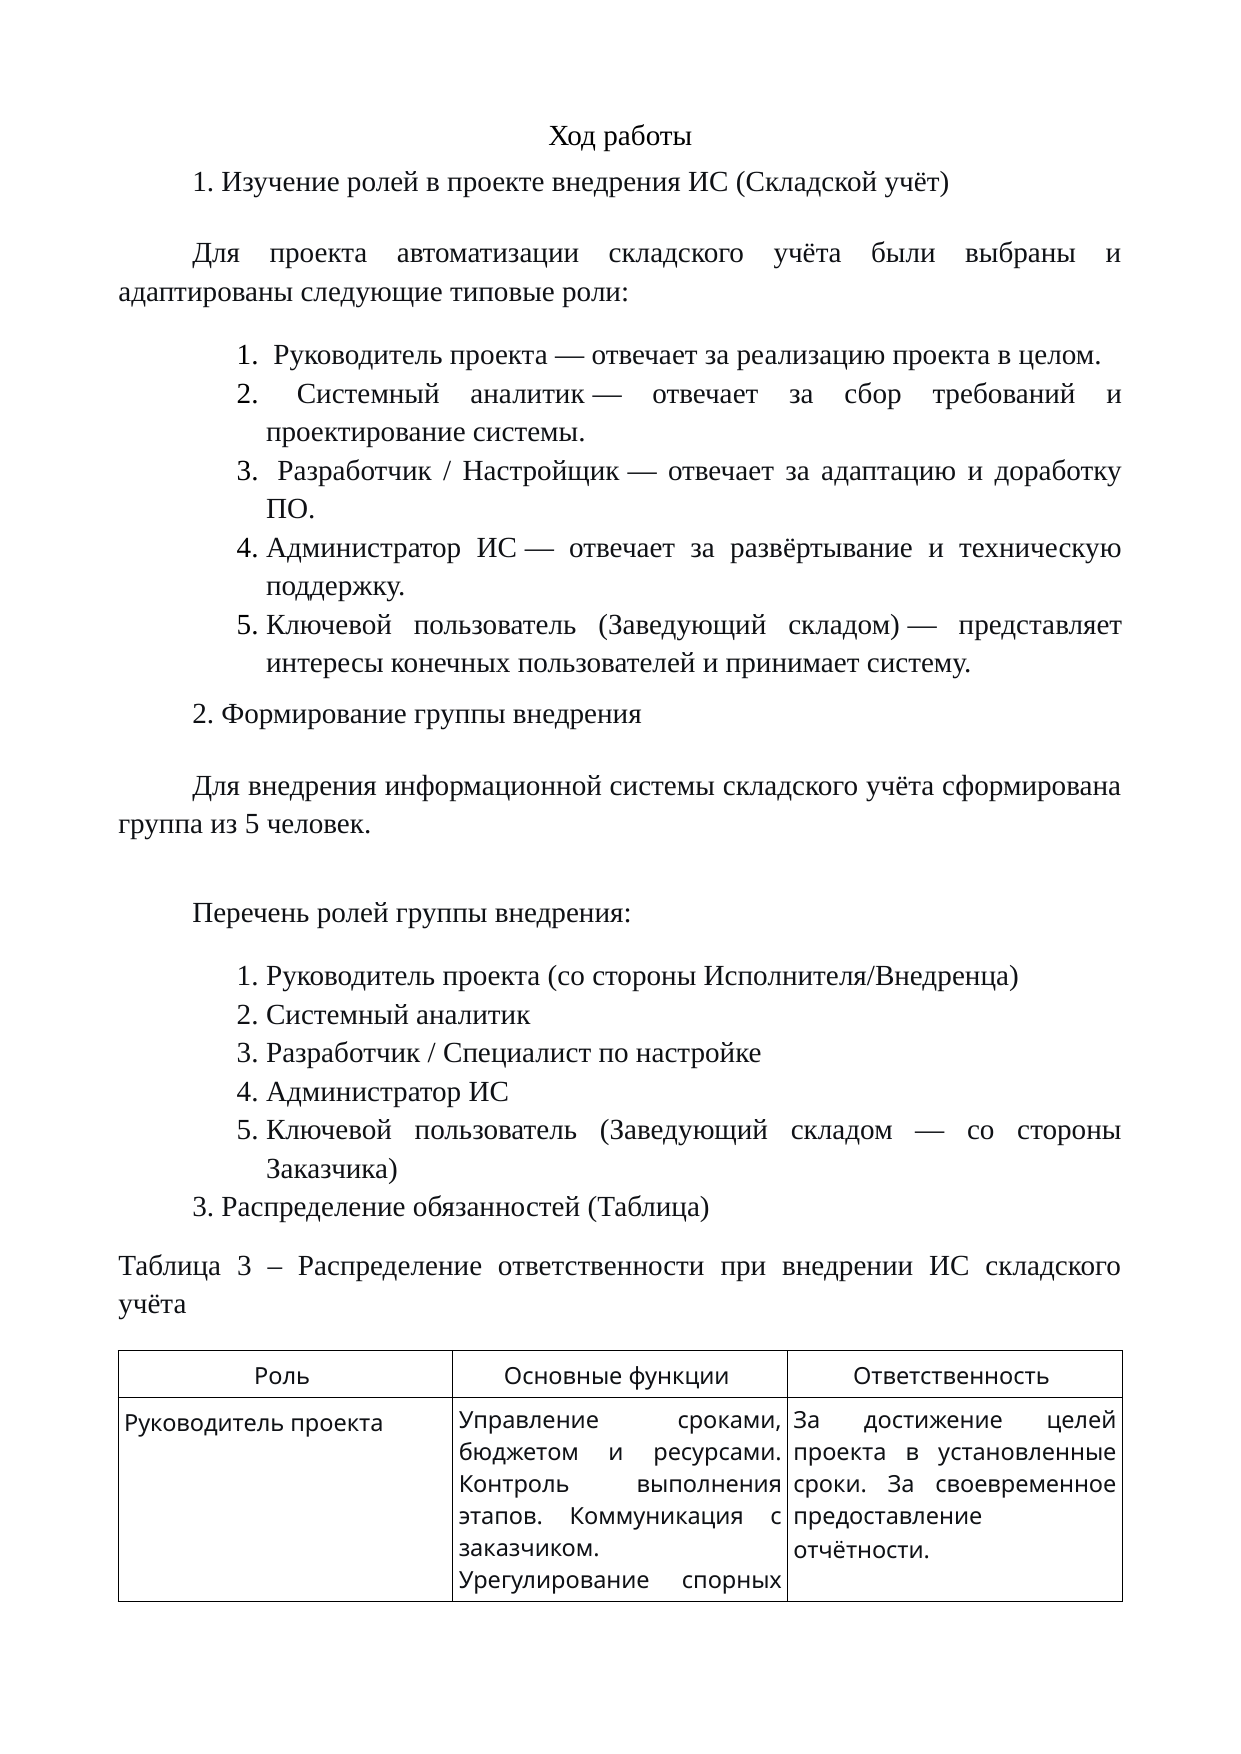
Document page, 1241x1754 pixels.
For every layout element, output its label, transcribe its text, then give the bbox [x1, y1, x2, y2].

table_cell За достижение целей проекта в установленные сроки. За своевременное предоставление отчётности. [788, 1398, 1122, 1601]
list Разработчик / Настройщик — отвечает за адаптацию и доработку ПО. [236, 453, 1122, 525]
table_cell Руководитель проекта [119, 1398, 452, 1601]
list Руководитель проекта — отвечает за реализацию проекта в целом. [236, 337, 1122, 371]
subtitle 1. Изучение ролей в проекте внедрения ИС (Складской учёт) [118, 164, 1122, 198]
subtitle 3. Распределение обязанностей (Таблица) [118, 1189, 1122, 1223]
table_cell Управление сроками, бюджетом и ресурсами. Контроль выполнения этапов. Коммуникация с заказчиком. Урегулирование спорных [453, 1398, 787, 1601]
text Перечень ролей группы внедрения: [118, 895, 1122, 928]
list Администратор ИС — отвечает за развёртывание и техническую поддержку. [236, 530, 1122, 602]
table_header Ответственность [788, 1351, 1122, 1397]
table_header Роль [119, 1351, 452, 1397]
text Ход работы [118, 118, 1122, 152]
text Для внедрения информационной системы складского учёта сформирована группа из 5 человек. [118, 768, 1122, 840]
list Ключевой пользователь (Заведующий складом — со стороны Заказчика) [236, 1112, 1122, 1184]
table_header Основные функции [453, 1351, 787, 1397]
list Руководитель проекта (со стороны Исполнителя/Внедренца) [236, 958, 1122, 992]
text Таблица 3 – Распределение ответственности при внедрении ИС складского учёта [118, 1248, 1122, 1320]
list Администратор ИС [236, 1074, 1122, 1107]
list Разработчик / Специалист по настройке [236, 1035, 1122, 1069]
text Для проекта автоматизации складского учёта были выбраны и адаптированы следующие типовые роли: [118, 235, 1122, 307]
subtitle 2. Формирование группы внедрения [118, 697, 1122, 730]
list Системный аналитик [236, 997, 1122, 1030]
list Системный аналитик — отвечает за сбор требований и проектирование системы. [236, 376, 1122, 448]
list Ключевой пользователь (Заведующий складом) — представляет интересы конечных пользователей и принимает систему. [236, 607, 1122, 679]
